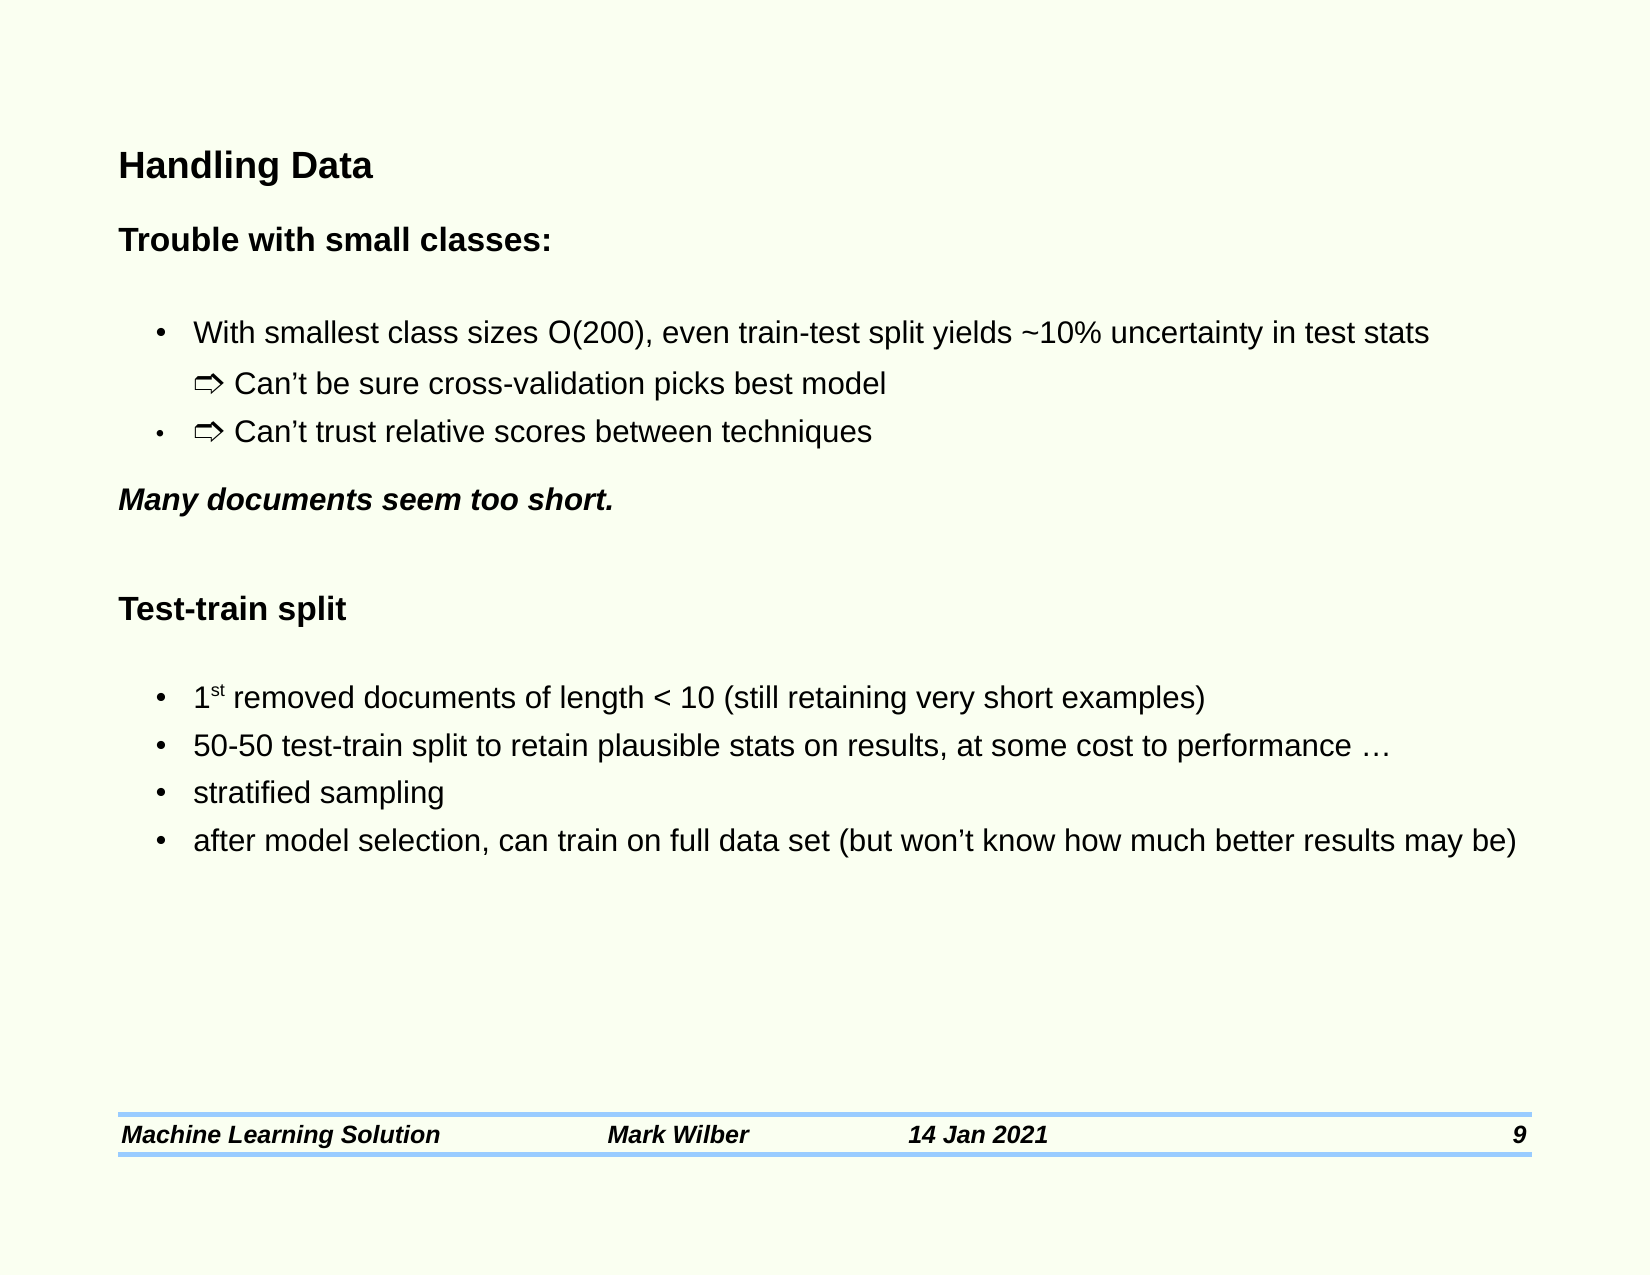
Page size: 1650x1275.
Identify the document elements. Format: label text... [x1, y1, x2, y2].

subtitle Trouble with small classes: [118, 220, 1532, 259]
list With smallest class sizes O(200), even train-test split yields ~10% uncertainty in test stats [156, 310, 1532, 353]
list 50-50 test-train split to retain plausible stats on results, at some cost to performance … [156, 727, 1532, 763]
list stratified sampling [156, 774, 1532, 811]
subtitle Test-train split [118, 589, 1532, 628]
subtitle Many documents seem too short. [118, 481, 1532, 517]
list 1st removed documents of length < 10 (still retaining very short examples) [156, 679, 1532, 715]
list 🢣 Can’t be sure cross-validation picks best model [156, 365, 1532, 401]
list after model selection, can train on full data set (but won’t know how much better results may be) [156, 822, 1532, 858]
list 🢣 Can’t trust relative scores between techniques [156, 413, 1532, 448]
subtitle Handling Data [118, 143, 1532, 187]
